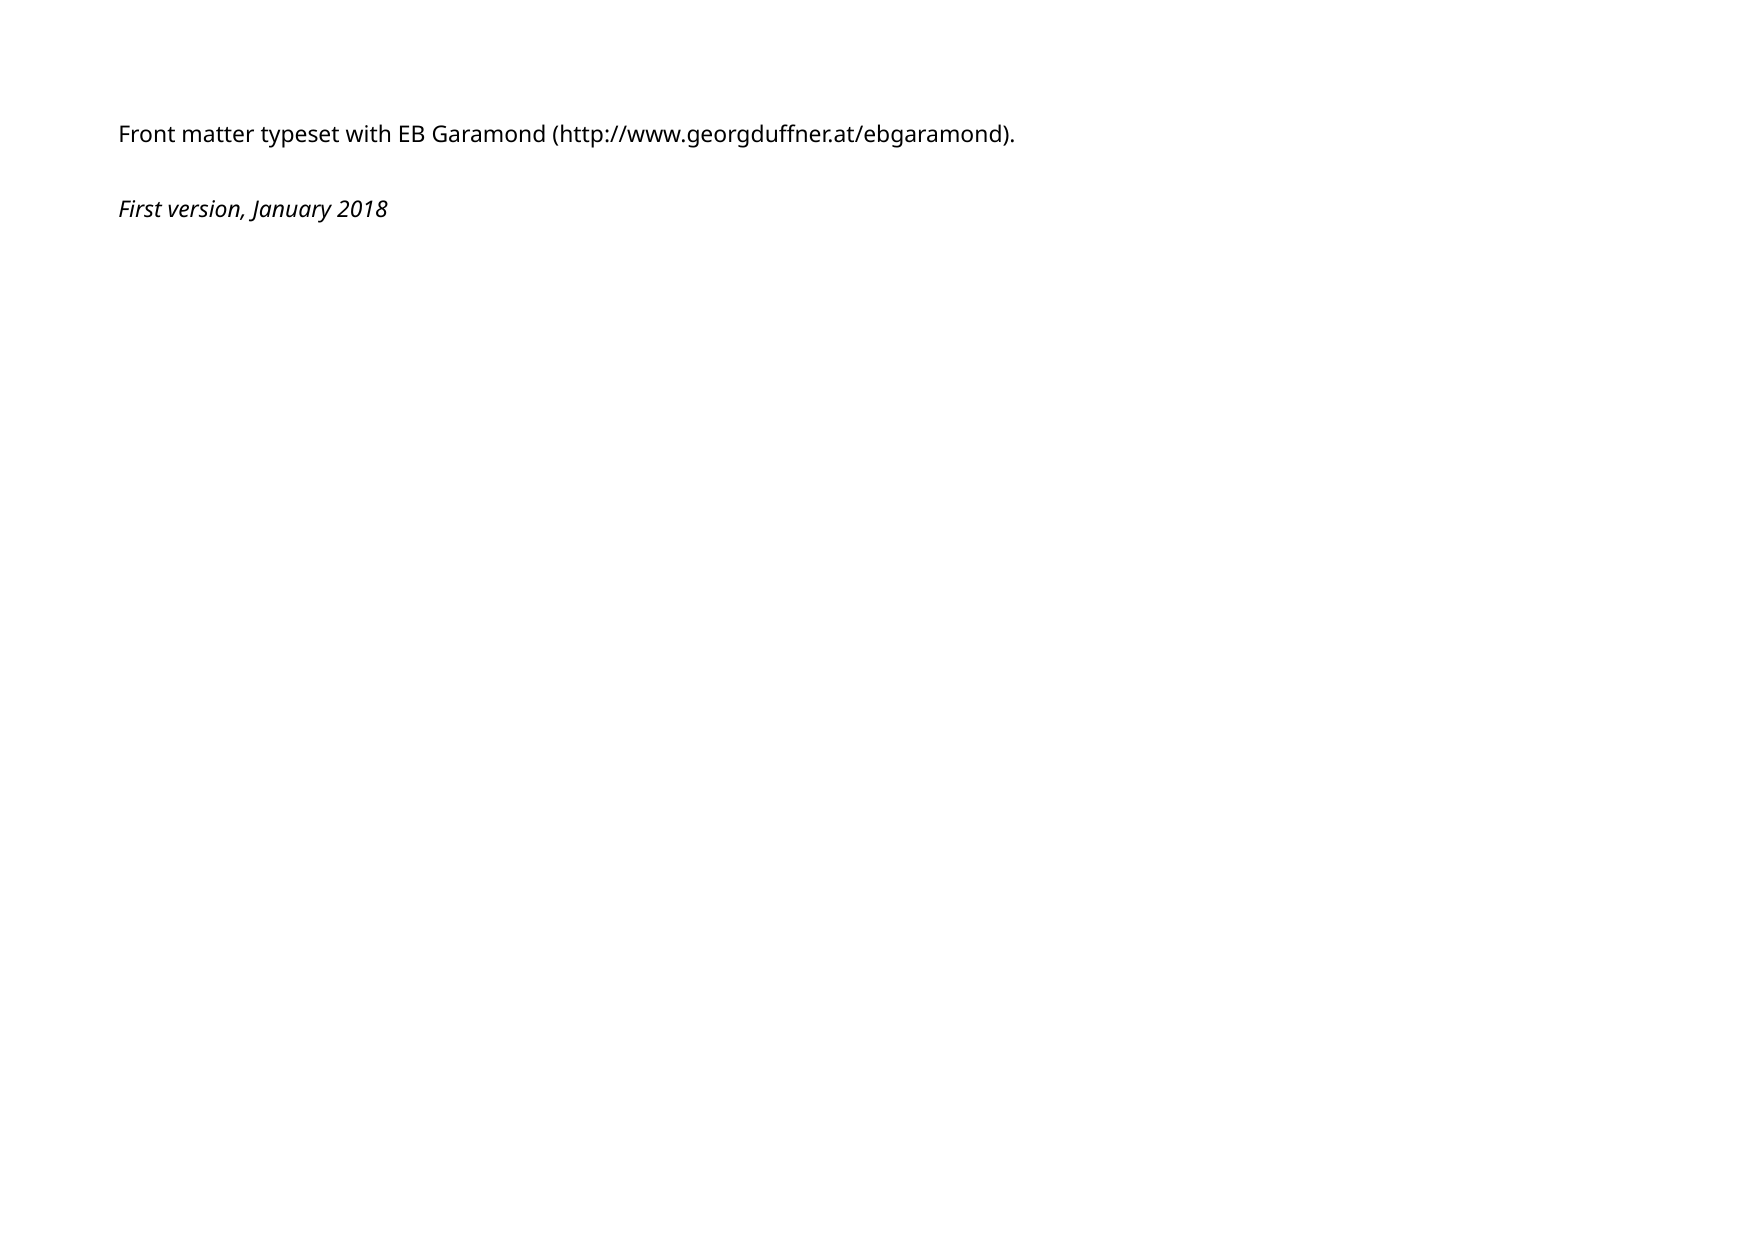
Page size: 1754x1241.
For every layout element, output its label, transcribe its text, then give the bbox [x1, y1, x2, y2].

text Front matter typeset with EB Garamond (http://www.georgduffner.at/ebgaramond). [118, 118, 1518, 149]
text First version, January 2018 [118, 193, 1518, 224]
